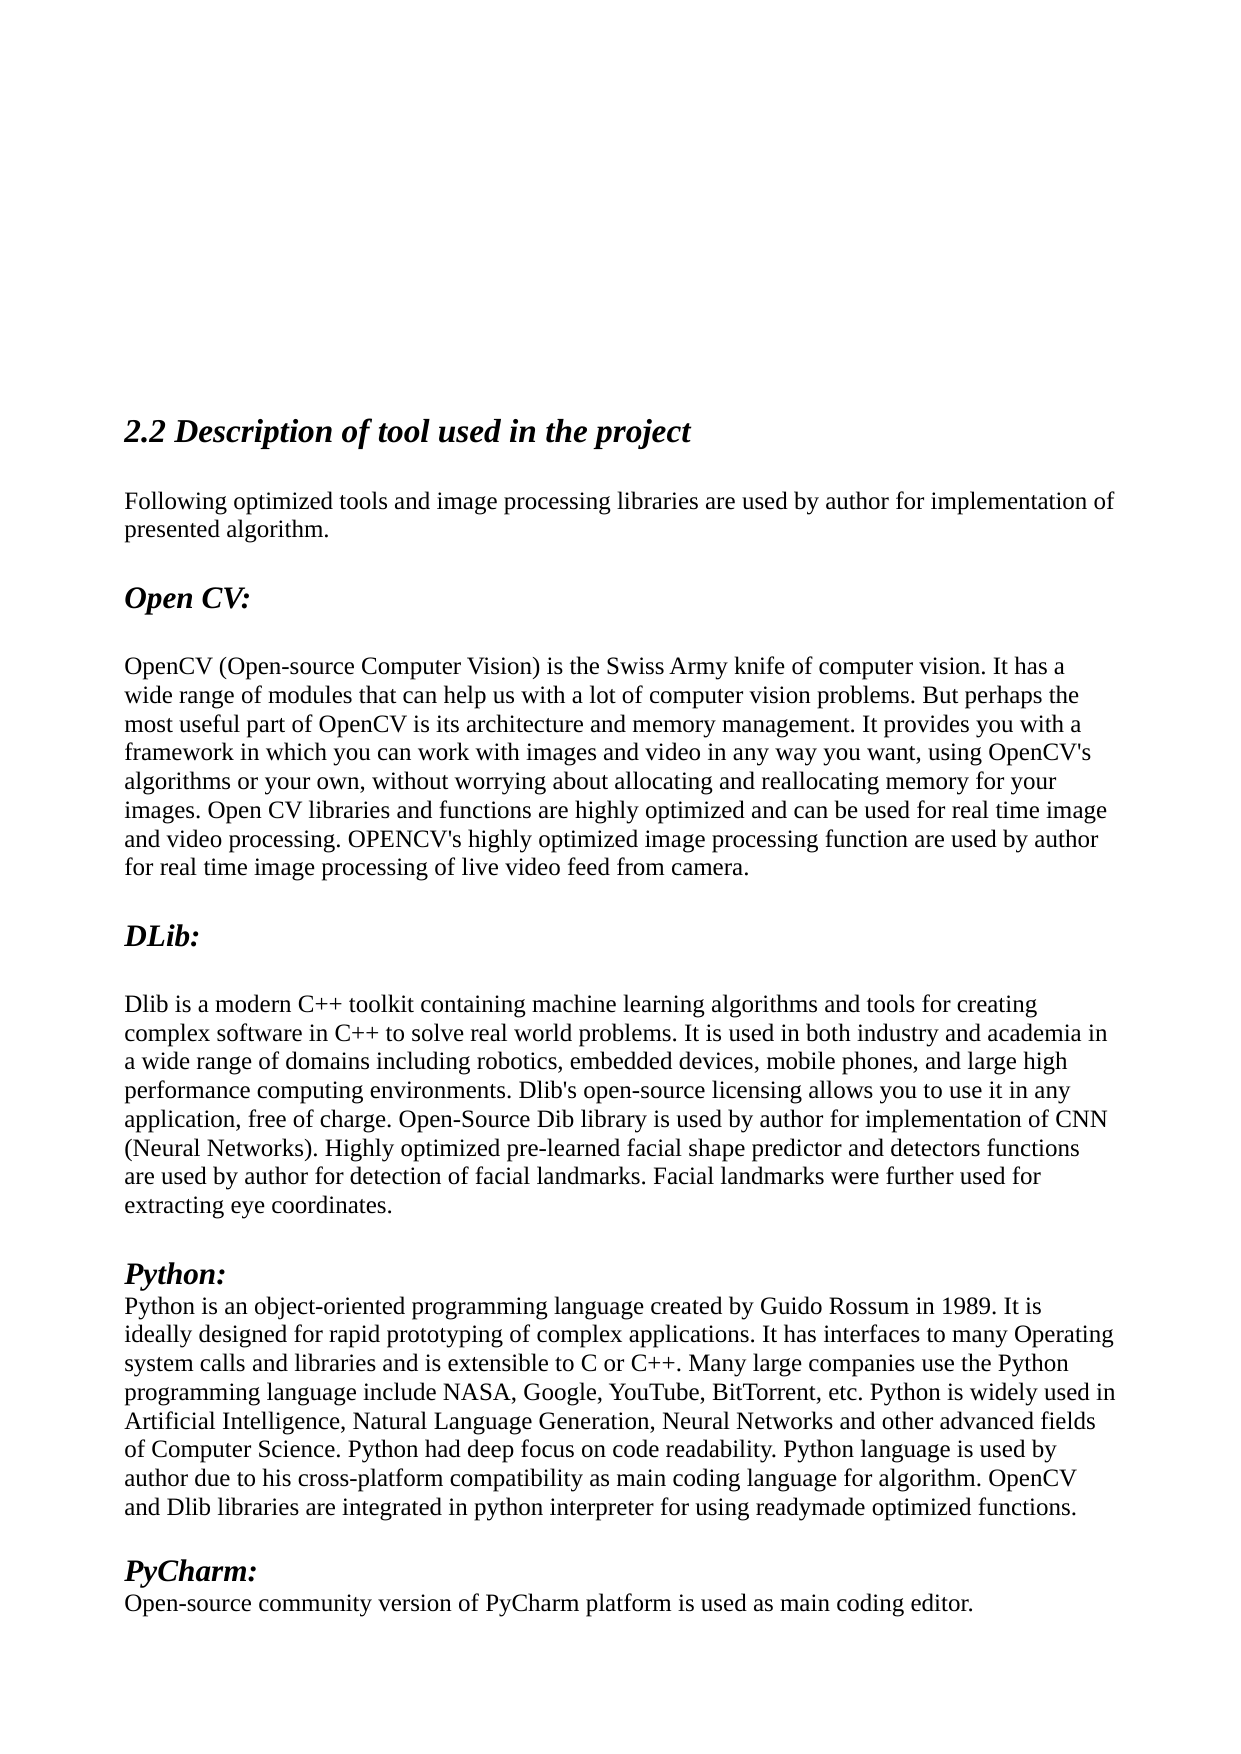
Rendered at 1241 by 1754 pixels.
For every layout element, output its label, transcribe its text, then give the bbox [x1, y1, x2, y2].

text 2.2 Description of tool used in the project Following optimized tools and image processing libraries are used by author for implementation of presented algorithm. Open CV: OpenCV (Open-source Computer Vision) is the Swiss Army knife of computer vision. It has a wide range of modules that can help us with a lot of computer vision problems. But perhaps the most useful part of OpenCV is its architecture and memory management. It provides you with a framework in which you can work with images and video in any way you want, using OpenCV's algorithms or your own, without worrying about allocating and reallocating memory for your images. Open CV libraries and functions are highly optimized and can be used for real time image and video processing. OPENCV's highly optimized image processing function are used by author for real time image processing of live video feed from camera. DLib: Dlib is a modern C++ toolkit containing machine learning algorithms and tools for creating complex software in C++ to solve real world problems. It is used in both industry and academia in a wide range of domains including robotics, embedded devices, mobile phones, and large high performance computing environments. Dlib's open-source licensing allows you to use it in any application, free of charge. Open-Source Dib library is used by author for implementation of CNN (Neural Networks). Highly optimized pre-learned facial shape predictor and detectors functions are used by author for detection of facial landmarks. Facial landmarks were further used for extracting eye coordinates. Python: [124, 412, 1116, 1291]
text Python is an object-oriented programming language created by Guido Rossum in 1989. It is ideally designed for rapid prototyping of complex applications. It has interfaces to many Operating system calls and libraries and is extensible to C or C++. Many large companies use the Python programming language include NASA, Google, YouTube, BitTorrent, etc. Python is widely used in Artificial Intelligence, Natural Language Generation, Neural Networks and other advanced fields of Computer Science. Python had deep focus on code readability. Python language is used by author due to his cross-platform compatibility as main coding language for algorithm. OpenCV and Dlib libraries are integrated in python interpreter for using readymade optimized functions. PyCharm: [124, 1291, 1116, 1588]
text Open-source community version of PyCharm platform is used as main coding editor. [124, 1588, 1116, 1617]
